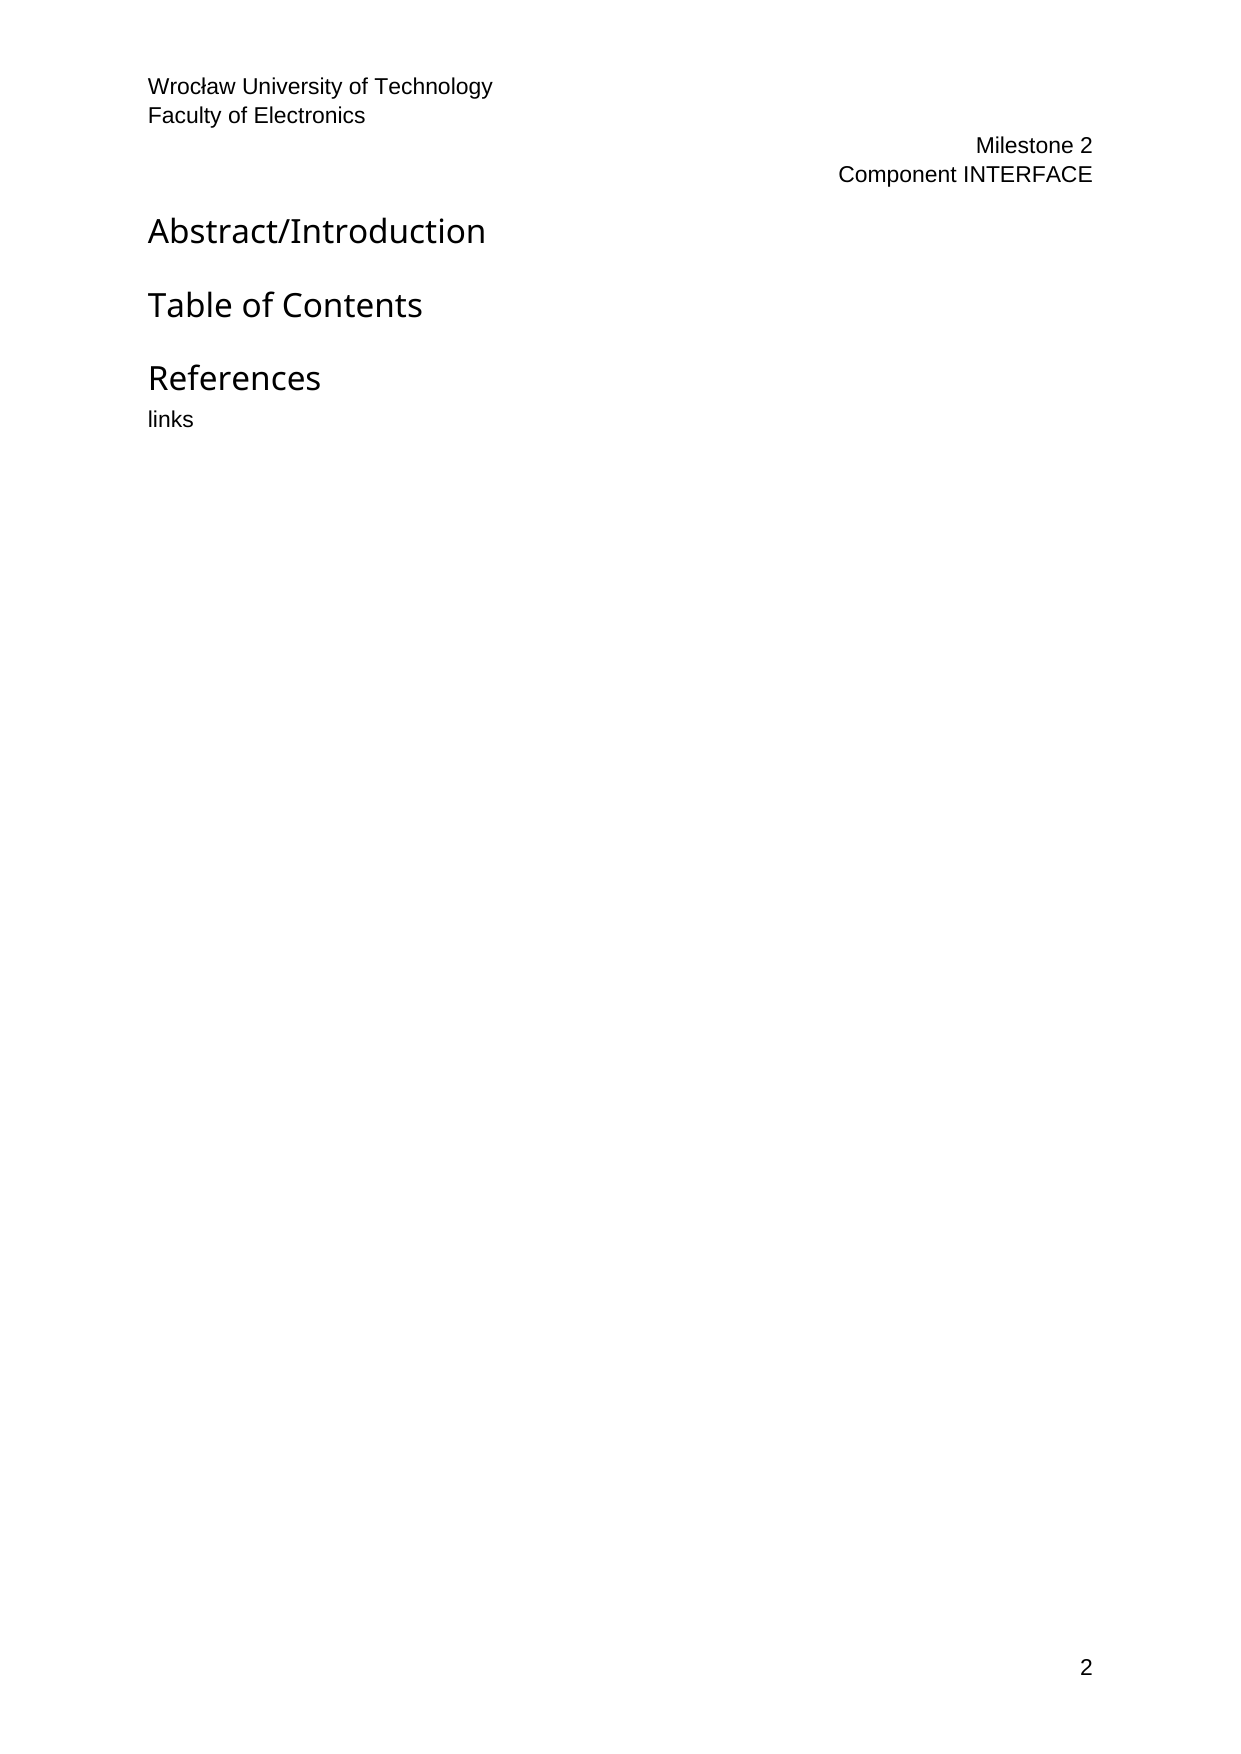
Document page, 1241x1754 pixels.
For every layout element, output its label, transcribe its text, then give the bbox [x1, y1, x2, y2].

subtitle Abstract/Introduction [148, 208, 1093, 254]
text links [148, 407, 1093, 432]
subtitle Table of Contents [148, 281, 1093, 327]
subtitle References [148, 354, 1093, 400]
